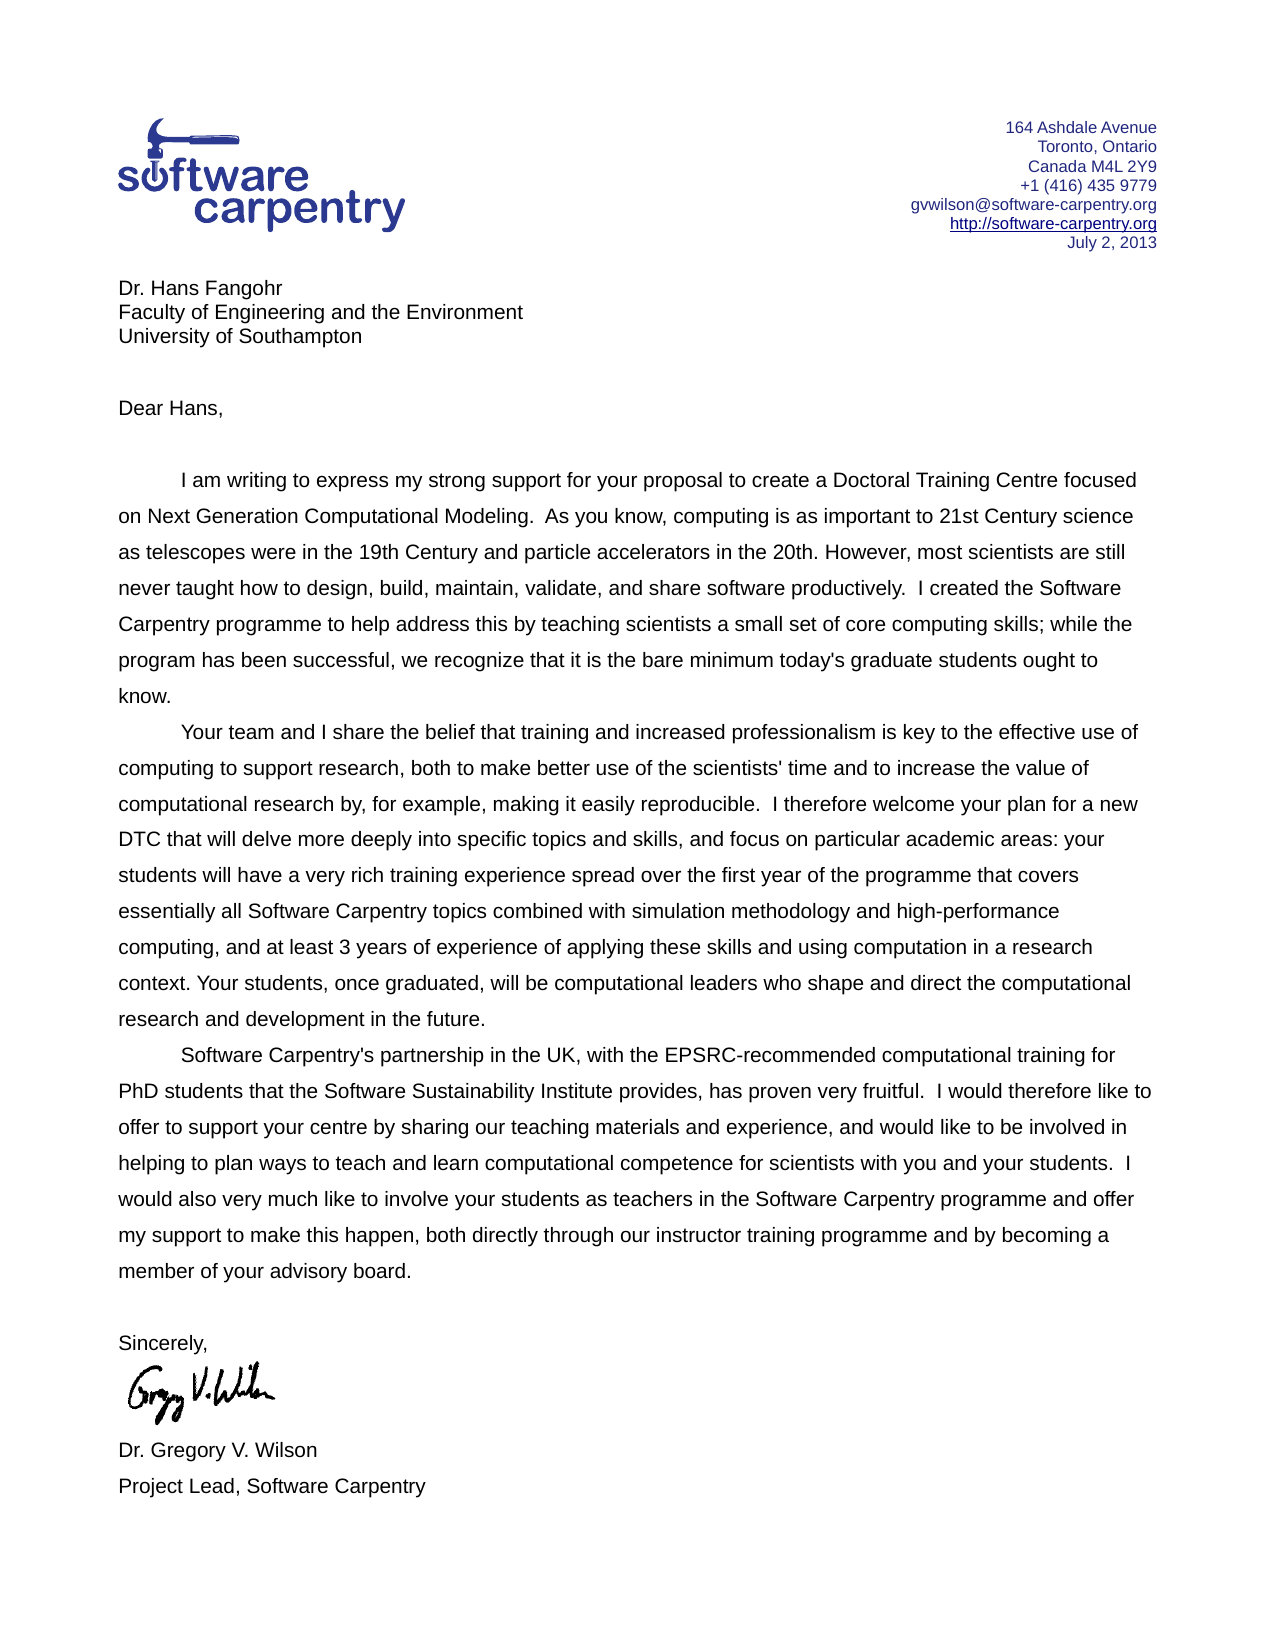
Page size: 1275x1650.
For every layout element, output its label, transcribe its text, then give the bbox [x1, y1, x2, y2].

text [118, 195, 349, 214]
text http://software-carpentry.org [390, 214, 1157, 233]
text I am writing to express my strong support for your proposal to create a Doctoral Training Centre focused on Next Generation Computational Modeling. As you know, computing is as important to 21st Century science as telescopes were in the 19th Century and particle accelerators in the 20th. However, most scientists are still never taught how to design, build, maintain, validate, and share software productively. I created the Software Carpentry programme to help address this by teaching scientists a small set of core computing skills; while the program has been successful, we recognize that it is the bare minimum today's graduate students ought to know. [118, 468, 1157, 707]
text [118, 214, 269, 233]
text [271, 214, 390, 233]
text Sincerely, [118, 1330, 1157, 1354]
text [118, 118, 159, 137]
text [118, 137, 152, 156]
text Dr. Hans Fangohr [118, 276, 1157, 300]
text Dr. Gregory V. Wilson [118, 1438, 1157, 1462]
picture [123, 1355, 286, 1429]
text Your team and I share the belief that training and increased professionalism is key to the effective use of computing to support research, both to make better use of the scientists' time and to increase the value of computational research by, for example, making it easily reproducible. I therefore welcome your plan for a new DTC that will delve more deeply into specific topics and skills, and focus on particular academic areas: your students will have a very rich training experience spread over the first year of the programme that covers essentially all Software Carpentry topics combined with simulation methodology and high-performance computing, and at least 3 years of experience of applying these skills and using computation in a research context. Your students, once graduated, will be computational leaders who shape and direct the computational research and development in the future. [118, 719, 1157, 1031]
text Toronto, Ontario [160, 137, 1157, 156]
text Project Lead, Software Carpentry [118, 1474, 1157, 1498]
text Faculty of Engineering and the Environment [118, 300, 1157, 324]
text Software Carpentry's partnership in the UK, with the EPSRC-recommended computational training for PhD students that the Software Sustainability Institute provides, has proven very fruitful. I would therefore like to offer to support your centre by sharing our teaching materials and experience, and would like to be involved in helping to plan ways to teach and learn computational competence for scientists with you and your students. I would also very much like to involve your students as teachers in the Software Carpentry programme and offer my support to make this happen, both directly through our instructor training programme and by becoming a member of your advisory board. [118, 1043, 1157, 1282]
text University of Southampton [118, 324, 1157, 348]
text Dear Hans, [118, 396, 1157, 420]
text Canada M4L 2Y9 [118, 156, 1157, 176]
text +1 (416) 435 9779 [118, 176, 1157, 195]
text July 2, 2013 [118, 233, 1157, 252]
text gvwilson@software-carpentry.org [356, 195, 1157, 214]
text 164 Ashdale Avenue [157, 118, 1157, 137]
